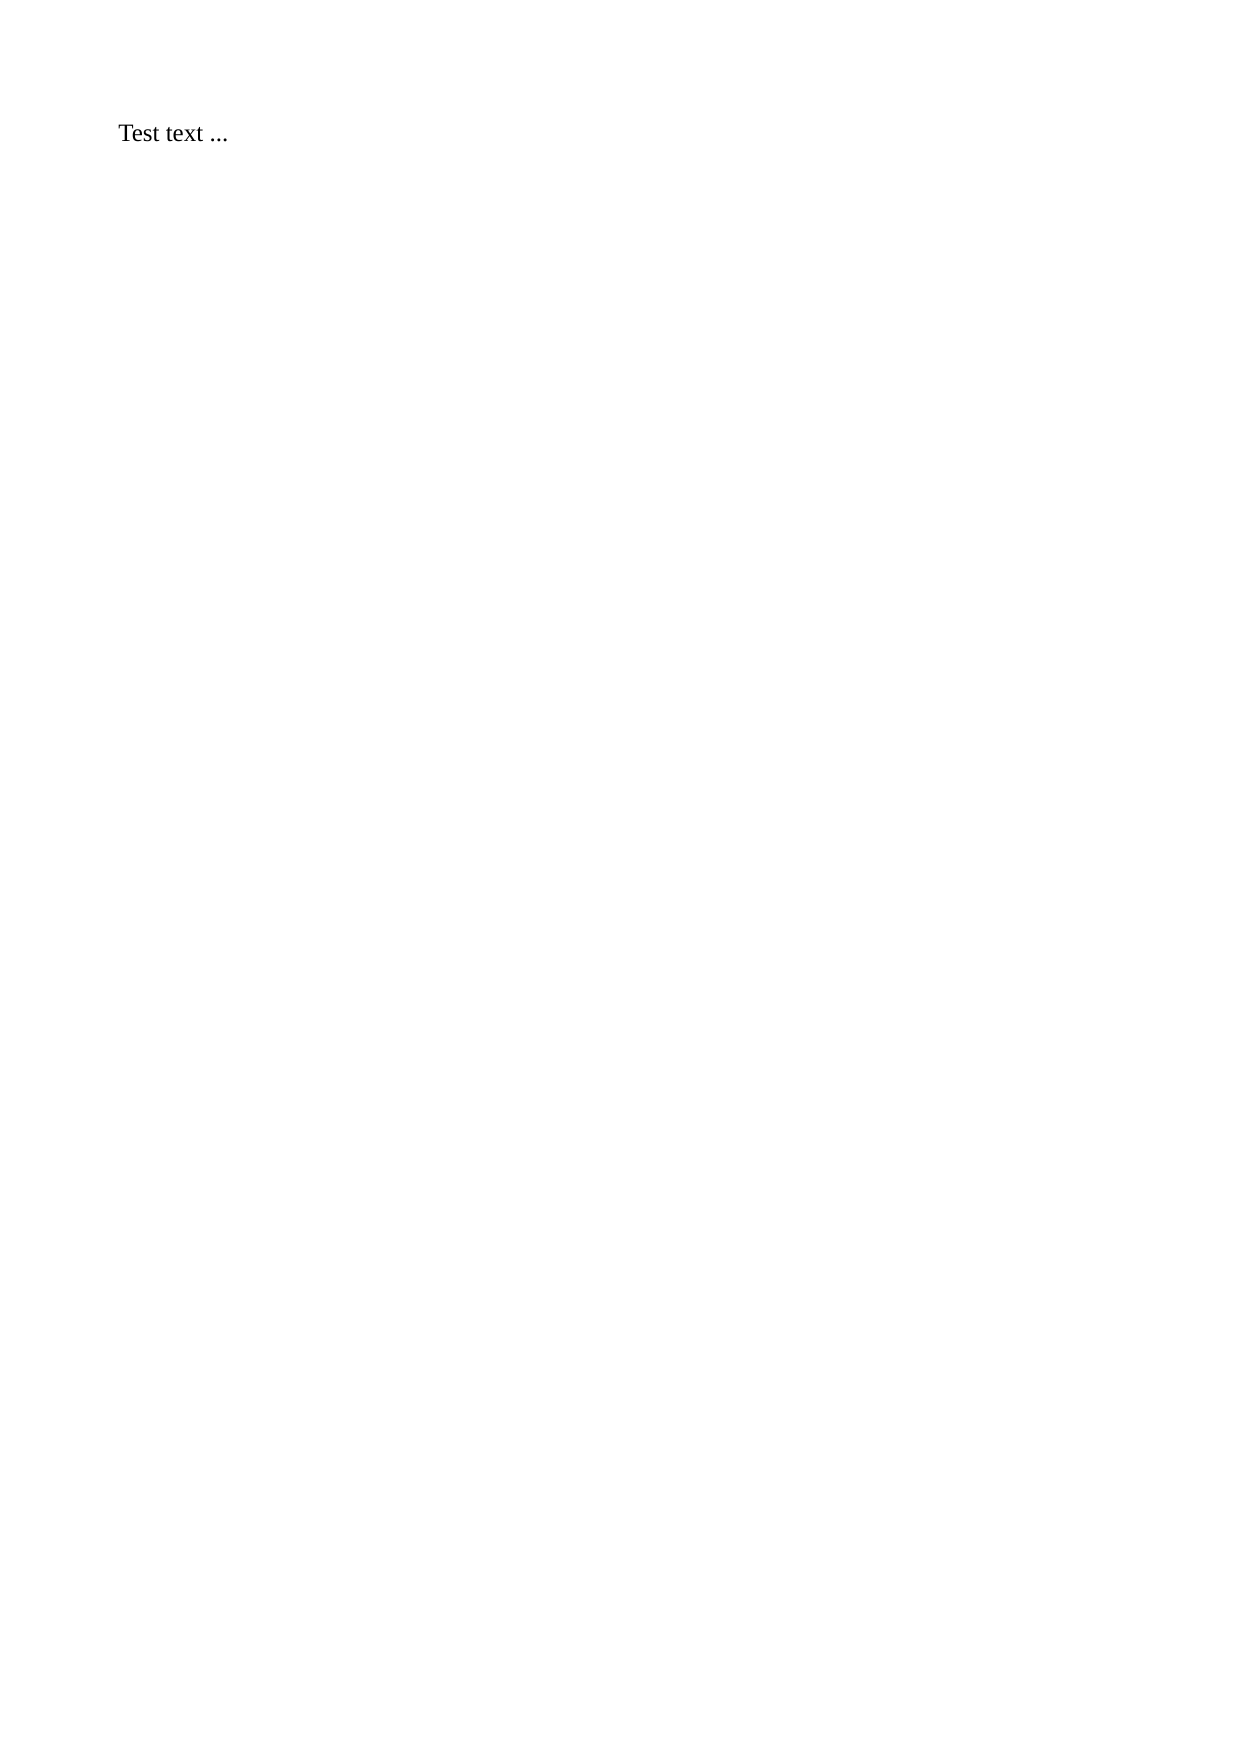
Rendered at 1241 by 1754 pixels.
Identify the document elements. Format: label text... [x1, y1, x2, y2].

text Test text ... [118, 118, 1122, 147]
